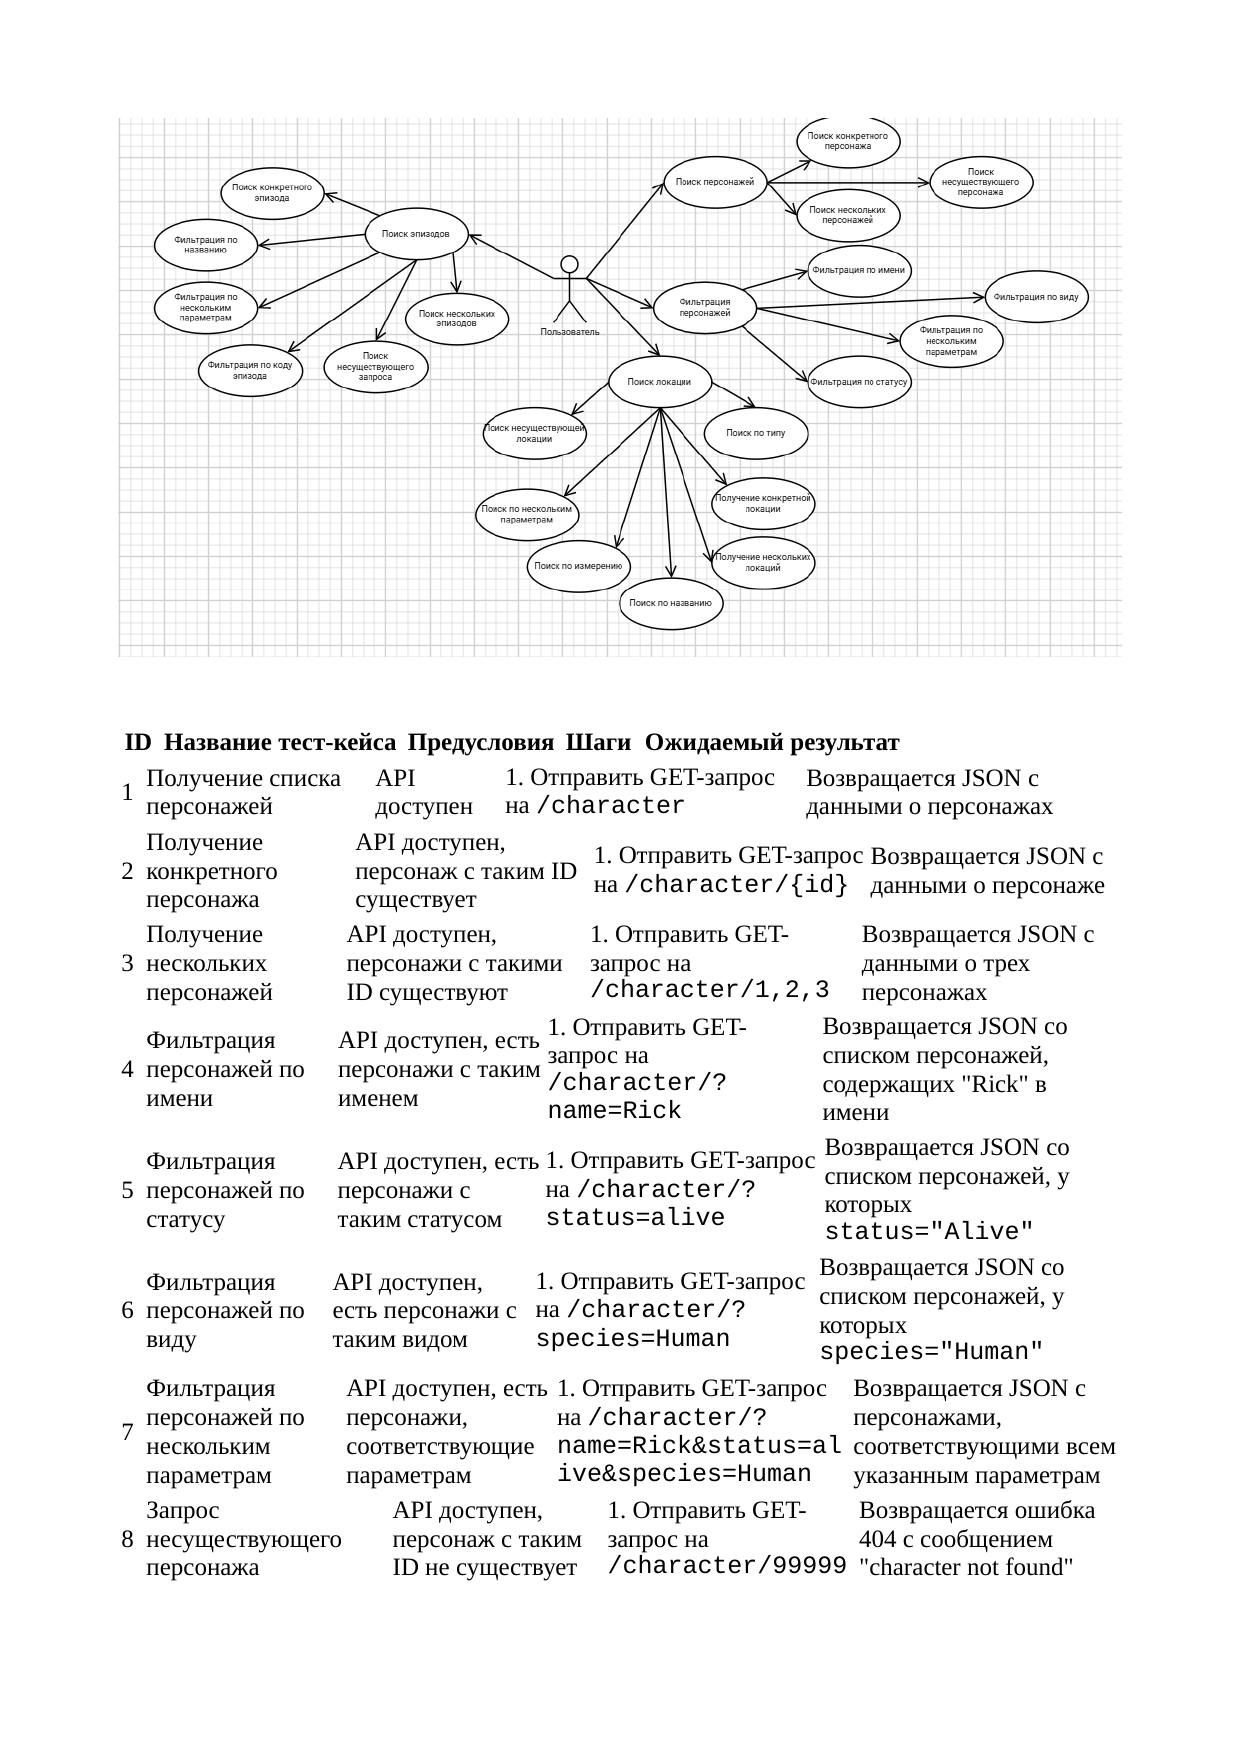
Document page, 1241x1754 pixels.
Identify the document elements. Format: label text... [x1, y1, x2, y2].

table_header 7 [118, 1370, 143, 1492]
table_header Возвращается JSON с персонажами, соответствующими всем указанным параметрам [850, 1370, 1122, 1492]
table_header 4 [118, 1008, 143, 1129]
table_header 1. Отправить GET-запрос на /character/?status=alive [543, 1129, 821, 1249]
table_header Фильтрация персонажей по статусу [143, 1129, 334, 1249]
table_header Возвращается ошибка 404 с сообщением "character not found" [856, 1492, 1122, 1584]
table_header Фильтрация персонажей по имени [143, 1008, 335, 1129]
table_header API доступен, персонажи с такими ID существуют [344, 916, 587, 1008]
table_header 2 [118, 824, 143, 916]
table_header API доступен, персонаж с таким ID не существует [390, 1492, 604, 1584]
table_header Возвращается JSON с данными о персонаже [868, 824, 1122, 916]
table_header Запрос несуществующего персонажа [143, 1492, 389, 1584]
table_header Предусловия [402, 724, 560, 759]
table_header 8 [118, 1492, 143, 1584]
table_header 1. Отправить GET-запрос на /character/?name=Rick [544, 1008, 819, 1129]
table_header 1. Отправить GET-запрос на /character/{id} [591, 824, 867, 916]
table_header API доступен, есть персонажи с таким видом [329, 1250, 532, 1370]
table_header 1. Отправить GET-запрос на /character [502, 759, 803, 824]
table_header Фильтрация персонажей по виду [143, 1250, 329, 1370]
table_header 5 [118, 1129, 143, 1249]
table_header Получение конкретного персонажа [143, 824, 352, 916]
table_header Возвращается JSON со списком персонажей, у которых status="Alive" [821, 1129, 1122, 1249]
table_header 1. Отправить GET-запрос на /character/99999 [604, 1492, 856, 1584]
table_header 1 [118, 759, 143, 824]
table_header API доступен, персонаж с таким ID существует [352, 824, 591, 916]
table_header Возвращается JSON с данными о персонажах [803, 759, 1122, 824]
table_header Возвращается JSON с данными о трех персонажах [859, 916, 1122, 1008]
table_header API доступен, есть персонажи с таким статусом [335, 1129, 542, 1249]
table_header Возвращается JSON со списком персонажей, содержащих "Rick" в имени [819, 1008, 1122, 1129]
table_header API доступен, есть персонажи, соответствующие параметрам [343, 1370, 554, 1492]
table_header 3 [118, 916, 143, 1008]
table_header Получение списка персонажей [143, 759, 372, 824]
table_header Фильтрация персонажей по нескольким параметрам [143, 1370, 343, 1492]
table_header Шаги [560, 724, 637, 759]
table_header 1. Отправить GET-запрос на /character/1,2,3 [587, 916, 859, 1008]
table_header 6 [118, 1250, 143, 1370]
table_header Ожидаемый результат [637, 724, 907, 759]
table_header Возвращается JSON со списком персонажей, у которых species="Human" [816, 1250, 1122, 1370]
table_header 1. Отправить GET-запрос на /character/?name=Rick&status=alive&species=Human [554, 1370, 850, 1492]
table_header API доступен [372, 759, 502, 824]
table_header Название тест-кейса [159, 724, 402, 759]
table_header Получение нескольких персонажей [143, 916, 343, 1008]
table_header 1. Отправить GET-запрос на /character/?species=Human [533, 1250, 816, 1370]
table_header ID [118, 724, 158, 759]
table_header API доступен, есть персонажи с таким именем [335, 1008, 544, 1129]
